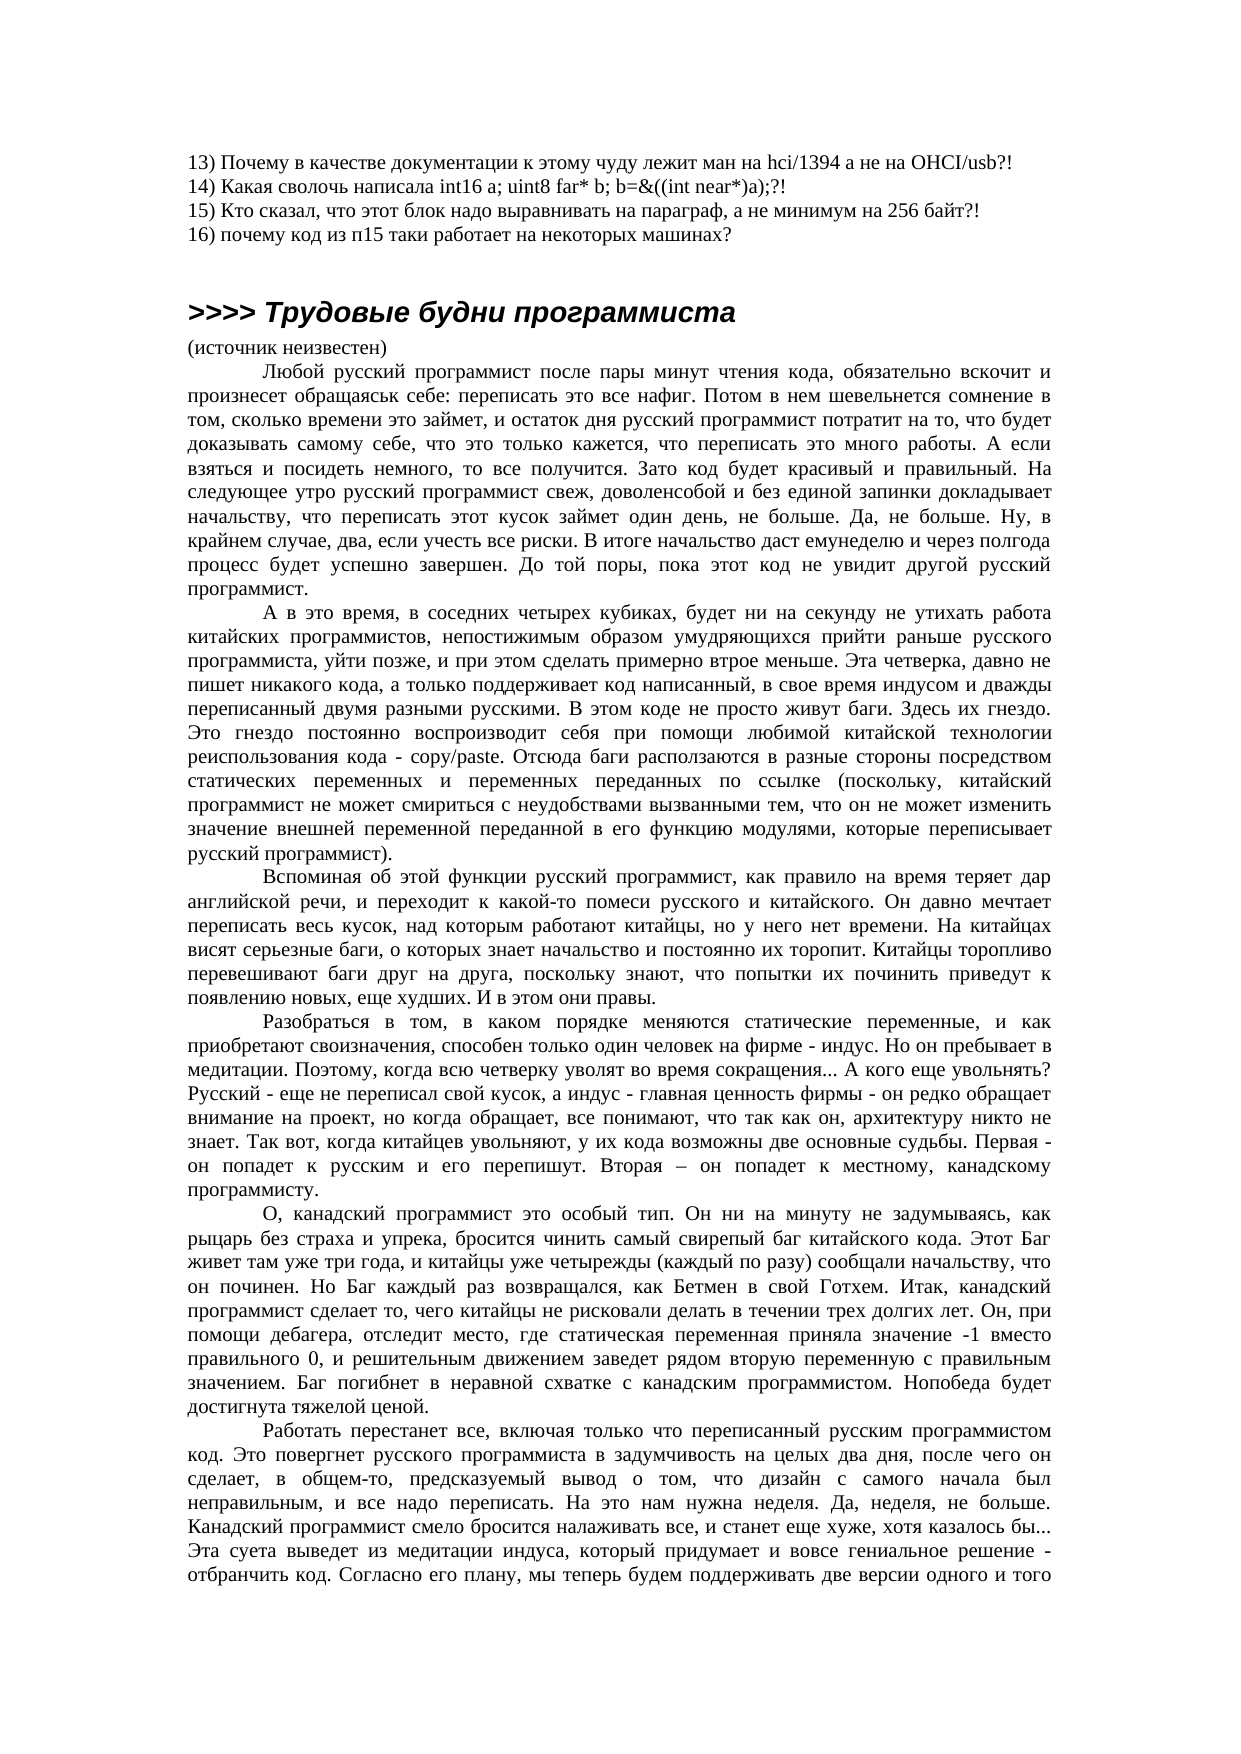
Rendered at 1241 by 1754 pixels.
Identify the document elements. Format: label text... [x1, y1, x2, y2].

text Любой русский программист после пары минут чтения кода, обязательно вскочит и произнесет обращаяськ себе: переписать это все нафиг. Потом в нем шевельнется сомнение в том, сколько времени это займет, и остаток дня русский программист потратит на то, что будет доказывать самому себе, что это только кажется, что переписать это много работы. А если взяться и посидеть немного, то все получится. Зато код будет красивый и правильный. На следующее утро русский программист свеж, доволенсобой и без единой запинки докладывает начальству, что переписать этот кусок займет один день, не больше. Да, не больше. Ну, в крайнем случае, два, если учесть все риски. В итоге начальство даст емунеделю и через полгода процесс будет успешно завершен. До той поры, пока этот код не увидит другой русский программист. [187, 359, 1053, 600]
text 13) Почему в качестве документации к этому чуду лежит ман на hci/1394 а не на OHCI/usb?! [187, 150, 1053, 174]
text Разобраться в том, в каком порядке меняются статические переменные, и как приобретают своизначения, способен только один человек на фирме - индус. Но он пребывает в медитации. Поэтому, когда всю четверку уволят во время сокращения... А кого еще увольнять? Русский - еще не переписал свой кусок, а индус - главная ценность фирмы - он редко обращает внимание на проект, но когда обращает, все понимают, что так как он, архитектуру никто не знает. Так вот, когда китайцев увольняют, у их кода возможны две основные судьбы. Первая - он попадет к русским и его перепишут. Вторая – он попадет к местному, канадскому программисту. [187, 1009, 1053, 1201]
text (источник неизвестен) [187, 335, 1053, 359]
text 16) почему код из п15 таки работает на некоторых машинах? [187, 222, 1053, 246]
text 15) Кто сказал, что этот блок надо выравнивать на параграф, а не минимум на 256 байт?! [187, 198, 1053, 222]
text Вспоминая об этой функции русский программист, как правило на время теряет дар английской речи, и переходит к какой-то помеси русского и китайского. Он давно мечтает переписать весь кусок, над которым работают китайцы, но у него нет времени. На китайцах висят серьезные баги, о которых знает начальство и постоянно их торопит. Китайцы торопливо перевешивают баги друг на друга, поскольку знают, что попытки их починить приведут к появлению новых, еще худших. И в этом они правы. [187, 864, 1053, 1009]
text А в это время, в соседних четырех кубиках, будет ни на секунду не утихать работа китайских программистов, непостижимым образом умудряющихся прийти раньше русского программиста, уйти позже, и при этом сделать примерно втрое меньше. Эта четверка, давно не пишет никакого кода, а только поддерживает код написанный, в свое время индусом и дважды переписанный двумя разными русскими. В этом коде не просто живут баги. Здесь их гнездо. Это гнездо постоянно воспроизводит себя при помощи любимой китайской технологии реиспользования кода - copy/paste. Отсюда баги расползаются в разные стороны посредством статических переменных и переменных переданных по ссылке (поскольку, китайский программист не может смириться с неудобствами вызванными тем, что он не может изменить значение внешней переменной переданной в его функцию модулями, которые переписывает русский программист). [187, 600, 1053, 864]
subtitle >>>> Трудовые будни программиста [187, 295, 1053, 329]
text Работать перестанет все, включая только что переписанный русским программистом код. Это повергнет русского программиста в задумчивость на целых два дня, после чего он сделает, в общем-то, предсказуемый вывод о том, что дизайн с самого начала был неправильным, и все надо переписать. На это нам нужна неделя. Да, неделя, не больше. Канадский программист смело бросится налаживать все, и станет еще хуже, хотя казалось бы... Эта суета выведет из медитации индуса, который придумает и вовсе гениальное решение - отбранчить код. Согласно его плану, мы теперь будем поддерживать две версии одного и того [187, 1418, 1053, 1586]
text 14) Какая сволочь написала int16 a; uint8 far* b; b=&((int near*)a);?! [187, 174, 1053, 198]
text О, канадский программист это особый тип. Он ни на минуту не задумываясь, как рыцарь без страха и упрека, бросится чинить самый свирепый баг китайского кода. Этот Баг живет там уже три года, и китайцы уже четырежды (каждый по разу) сообщали начальству, что он починен. Но Баг каждый раз возвращался, как Бетмен в свой Готхем. Итак, канадский программист сделает то, чего китайцы не рисковали делать в течении трех долгих лет. Он, при помощи дебагера, отследит место, где статическая переменная приняла значение -1 вместо правильного 0, и решительным движением заведет рядом вторую переменную с правильным значением. Баг погибнет в неравной схватке с канадским программистом. Нопобеда будет достигнута тяжелой ценой. [187, 1201, 1053, 1418]
